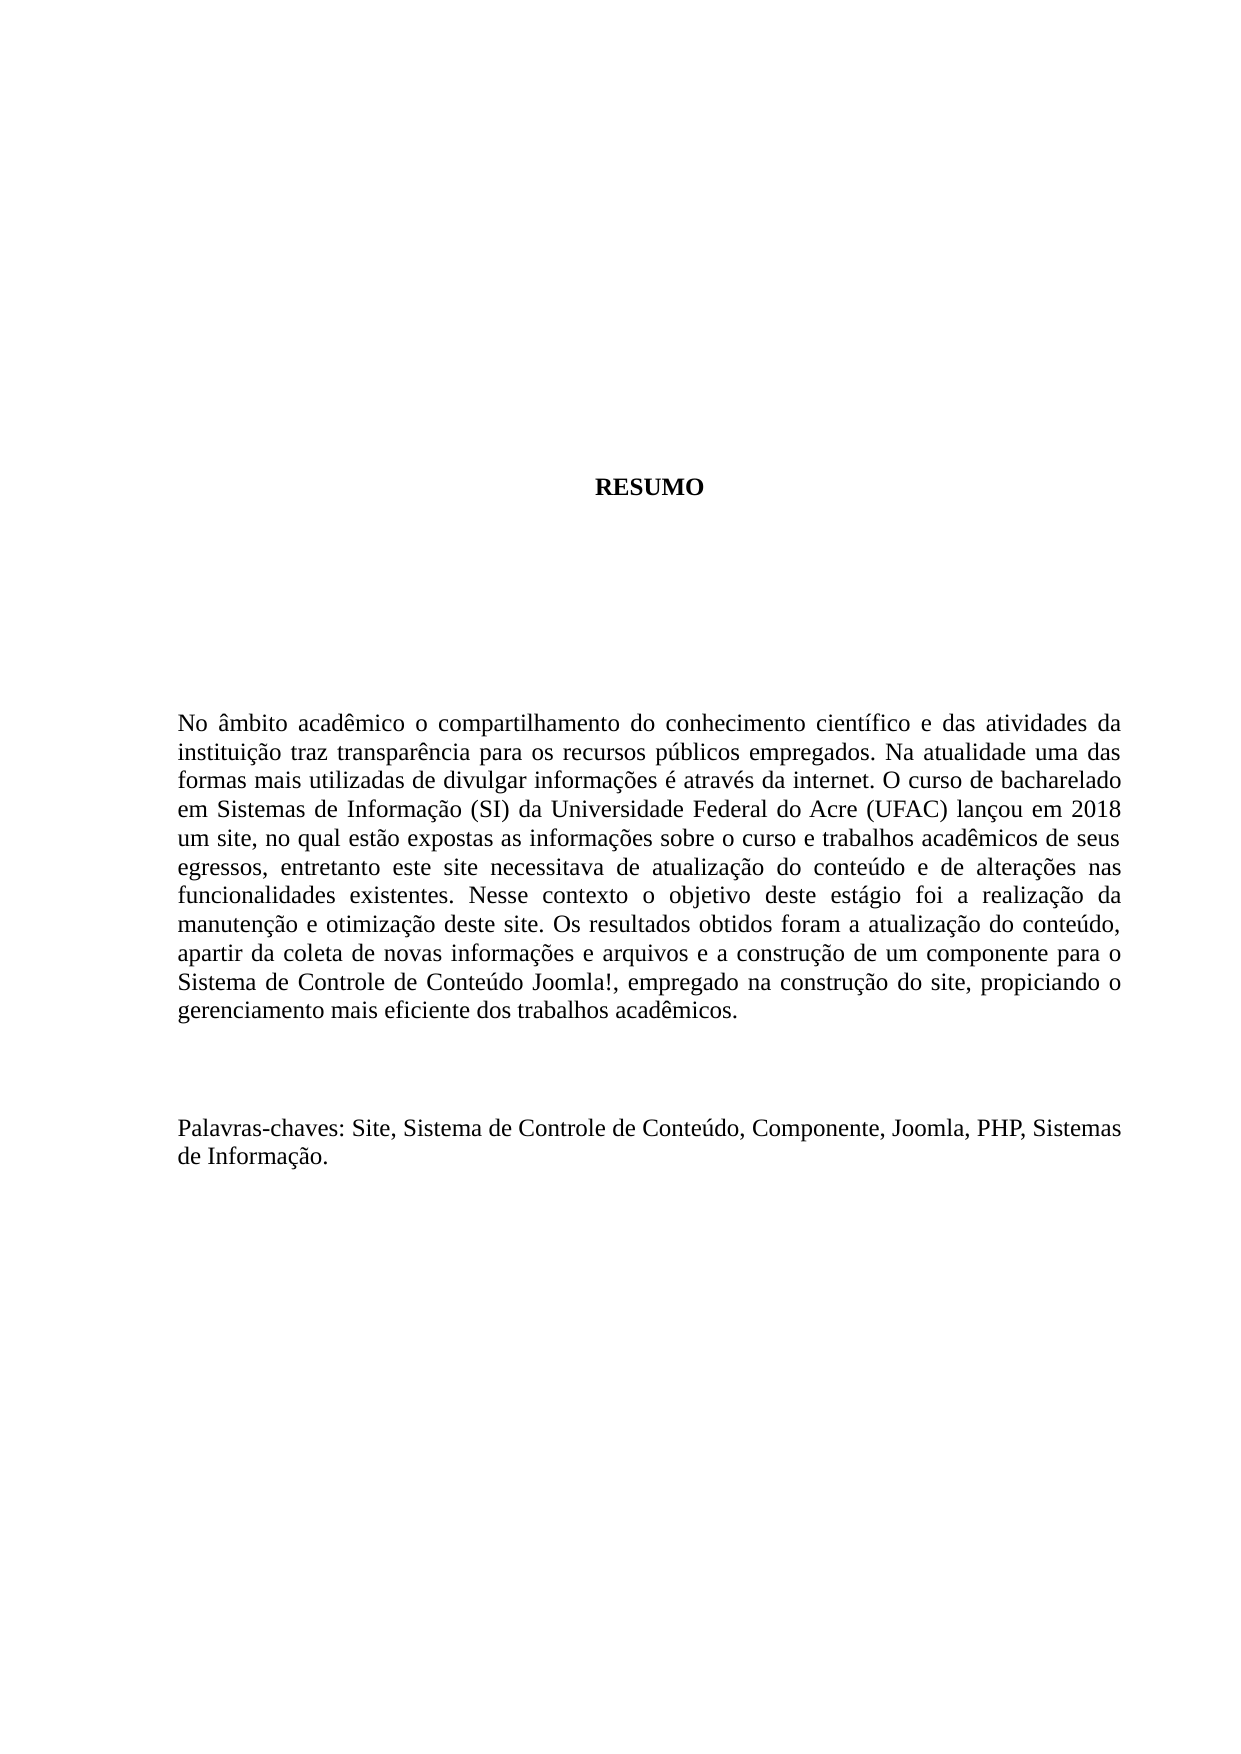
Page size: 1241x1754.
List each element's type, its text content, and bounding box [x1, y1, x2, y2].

text Resumo [177, 472, 1122, 501]
text Palavras-chaves: Site, Sistema de Controle de Conteúdo, Componente, Joomla, PHP, Sistemas de Informação. [177, 1113, 1122, 1170]
text No âmbito acadêmico o compartilhamento do conhecimento científico e das atividades da instituição traz transparência para os recursos públicos empregados. Na atualidade uma das formas mais utilizadas de divulgar informações é através da internet. O curso de bacharelado em Sistemas de Informação (SI) da Universidade Federal do Acre (UFAC) lançou em 2018 um site, no qual estão expostas as informações sobre o curso e trabalhos acadêmicos de seus egressos, entretanto este site necessitava de atualização do conteúdo e de alterações nas funcionalidades existentes. Nesse contexto o objetivo deste estágio foi a realização da manutenção e otimização deste site. Os resultados obtidos foram a atualização do conteúdo, apartir da coleta de novas informações e arquivos e a construção de um componente para o Sistema de Controle de Conteúdo Joomla!, empregado na construção do site, propiciando o gerenciamento mais eficiente dos trabalhos acadêmicos. [177, 708, 1122, 1024]
